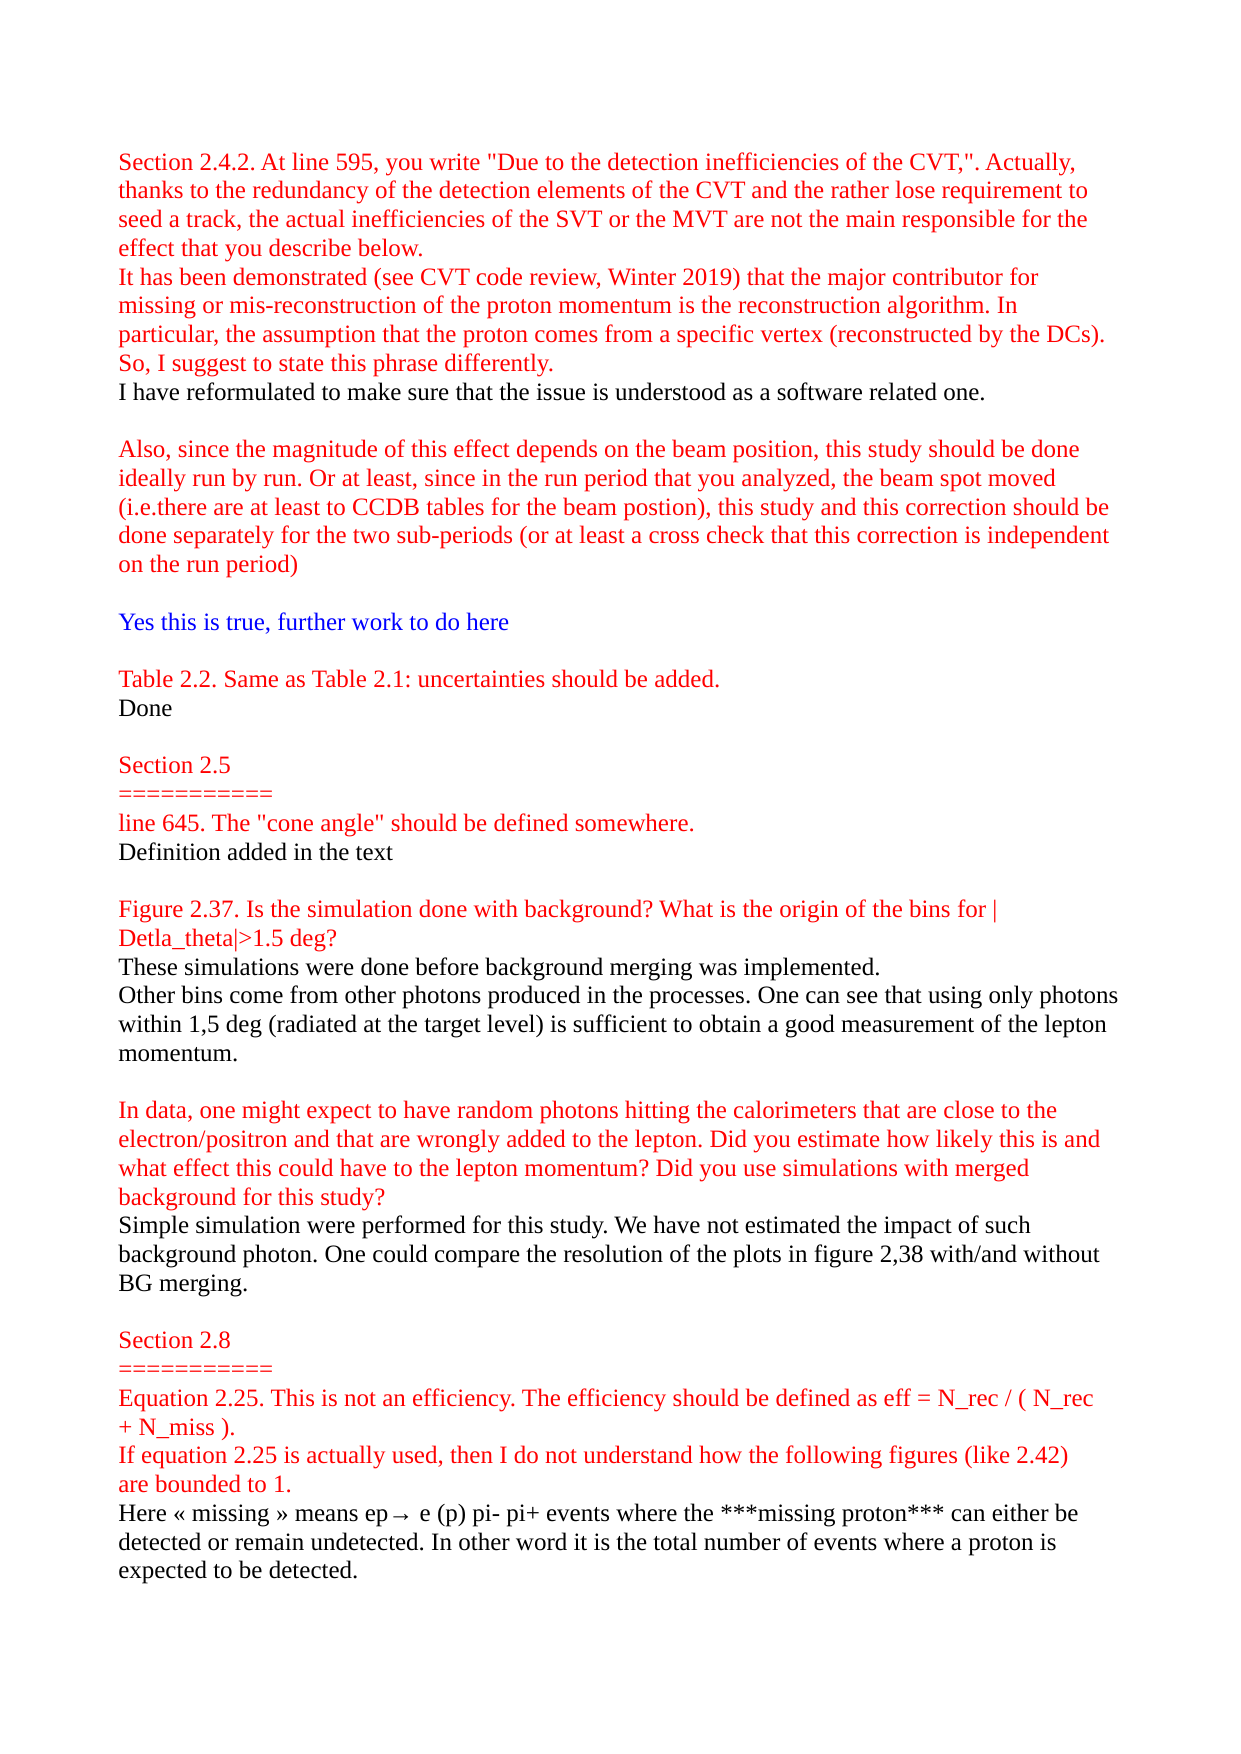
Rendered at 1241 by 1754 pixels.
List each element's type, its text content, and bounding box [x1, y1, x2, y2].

text line 645. The "cone angle" should be defined somewhere. [118, 808, 1122, 837]
text In data, one might expect to have random photons hitting the calorimeters that are close to the [118, 1096, 1122, 1124]
text effect that you describe below. [118, 233, 1122, 262]
text ideally run by run. Or at least, since in the run period that you analyzed, the beam spot moved (i.e.there are at least to CCDB tables for the beam postion), this study and this correction should be [118, 463, 1122, 521]
text Table 2.2. Same as Table 2.1: uncertainties should be added. [118, 664, 1122, 693]
text If equation 2.25 is actually used, then I do not understand how the following figures (like 2.42) [118, 1441, 1122, 1469]
text + N_miss ). [118, 1412, 1122, 1441]
text Yes this is true, further work to do here [118, 607, 1122, 636]
text So, I suggest to state this phrase differently. [118, 348, 1122, 377]
text Section 2.4.2. At line 595, you write "Due to the detection inefficiencies of the CVT,". Actually, [118, 147, 1122, 176]
text =========== [118, 779, 1122, 808]
text Equation 2.25. This is not an efficiency. The efficiency should be defined as eff = N_rec / ( N_rec [118, 1383, 1122, 1412]
text what effect this could have to the lepton momentum? Did you use simulations with merged [118, 1153, 1122, 1182]
text electron/positron and that are wrongly added to the lepton. Did you estimate how likely this is and [118, 1124, 1122, 1153]
text seed a track, the actual inefficiencies of the SVT or the MVT are not the main responsible for the [118, 204, 1122, 233]
text missing or mis-reconstruction of the proton momentum is the reconstruction algorithm. In [118, 291, 1122, 319]
text Figure 2.37. Is the simulation done with background? What is the origin of the bins for | [118, 894, 1122, 923]
text Simple simulation were performed for this study. We have not estimated the impact of such background photon. One could compare the resolution of the plots in figure 2,38 with/and without BG merging. [118, 1211, 1122, 1297]
text =========== [118, 1354, 1122, 1383]
text Other bins come from other photons produced in the processes. One can see that using only photons within 1,5 deg (radiated at the target level) is sufficient to obtain a good measurement of the lepton momentum. [118, 981, 1122, 1067]
text thanks to the redundancy of the detection elements of the CVT and the rather lose requirement to [118, 176, 1122, 204]
text Here « missing » means ep→ e (p) pi- pi+ events where the ***missing proton*** can either be detected or remain undetected. In other word it is the total number of events where a proton is expected to be detected. [118, 1498, 1122, 1584]
text Definition added in the text [118, 837, 1122, 866]
text Detla_theta|>1.5 deg? [118, 923, 1122, 952]
text It has been demonstrated (see CVT code review, Winter 2019) that the major contributor for [118, 262, 1122, 291]
text Done [118, 693, 1122, 722]
text are bounded to 1. [118, 1469, 1122, 1498]
text Section 2.5 [118, 751, 1122, 779]
text Also, since the magnitude of this effect depends on the beam position, this study should be done [118, 434, 1122, 463]
text These simulations were done before background merging was implemented. [118, 952, 1122, 981]
text background for this study? [118, 1182, 1122, 1211]
text I have reformulated to make sure that the issue is understood as a software related one. [118, 377, 1122, 406]
text on the run period) [118, 549, 1122, 578]
text Section 2.8 [118, 1326, 1122, 1354]
text done separately for the two sub-periods (or at least a cross check that this correction is independent [118, 521, 1122, 549]
text particular, the assumption that the proton comes from a specific vertex (reconstructed by the DCs). [118, 319, 1122, 348]
